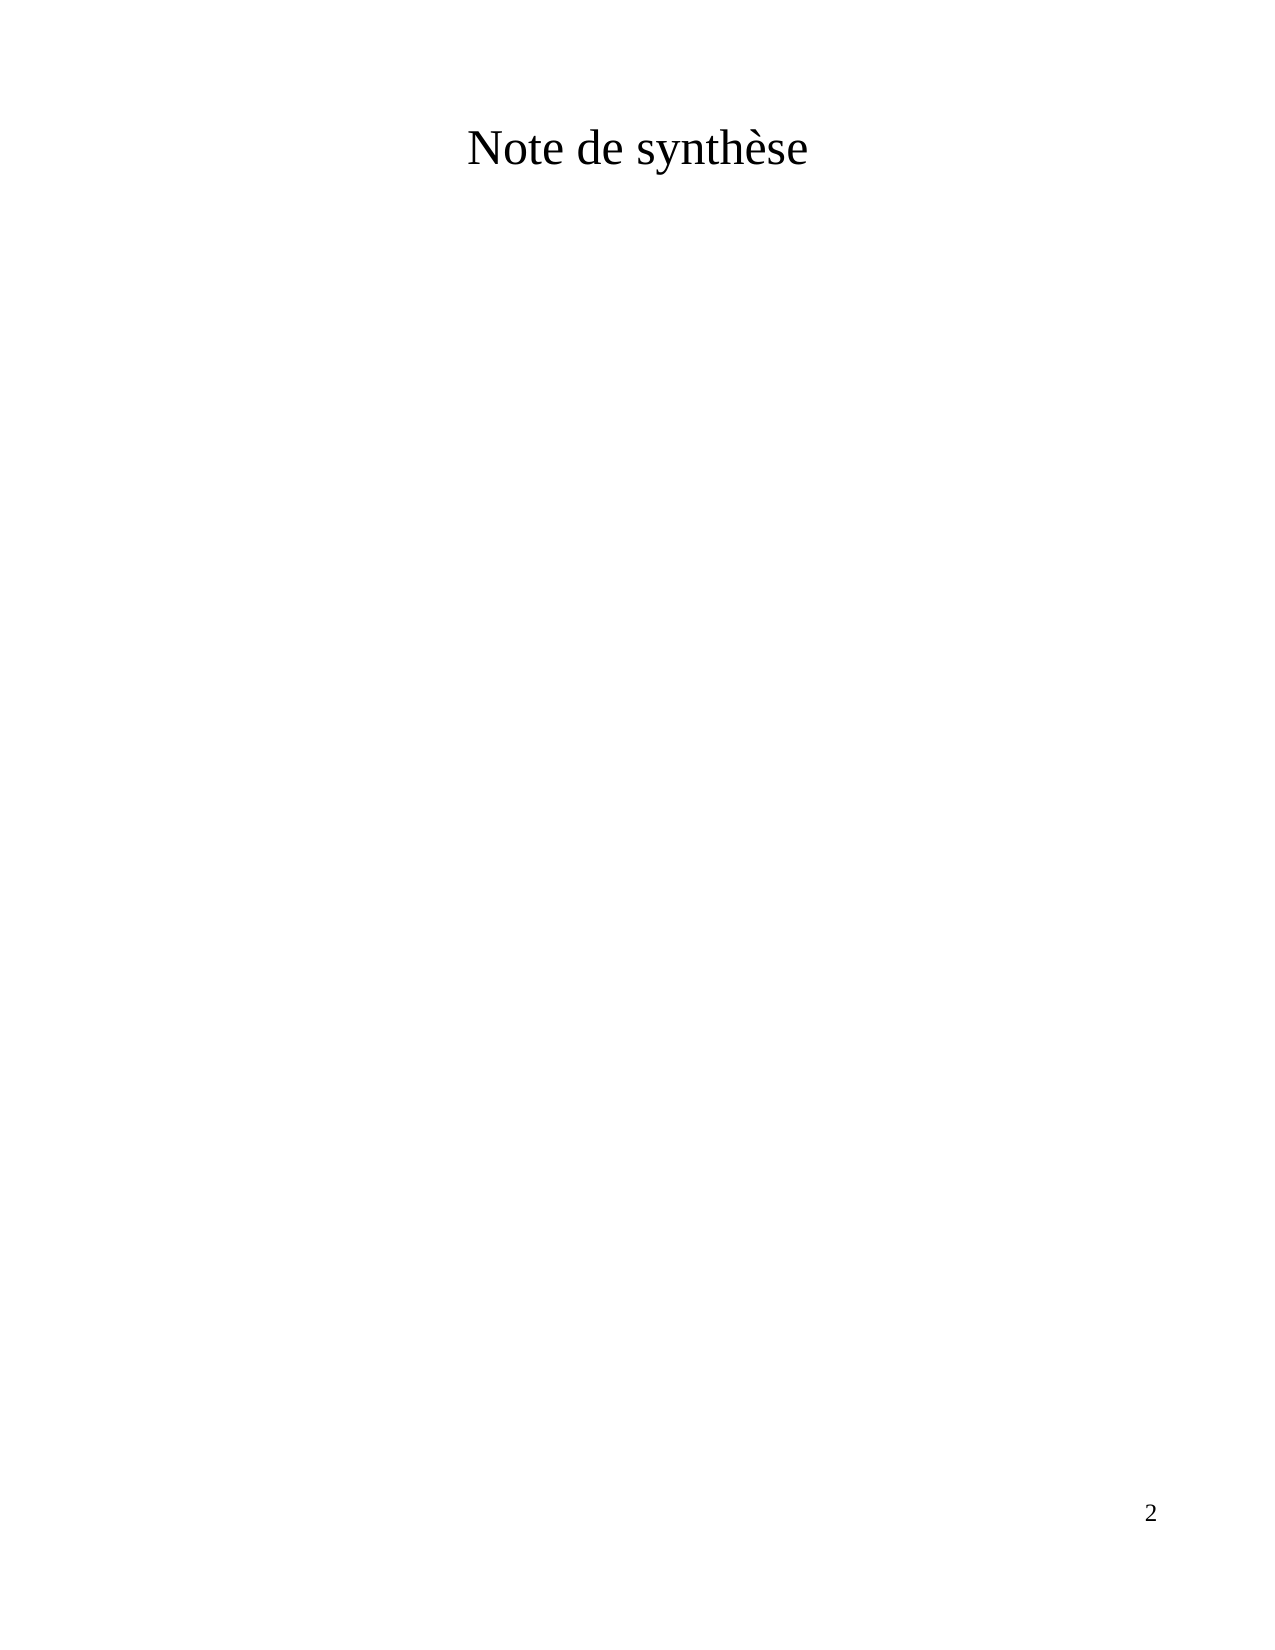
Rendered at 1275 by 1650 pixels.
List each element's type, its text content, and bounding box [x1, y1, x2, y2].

text 2 [118, 1498, 1157, 1527]
text Note de synthèse [118, 118, 1157, 176]
